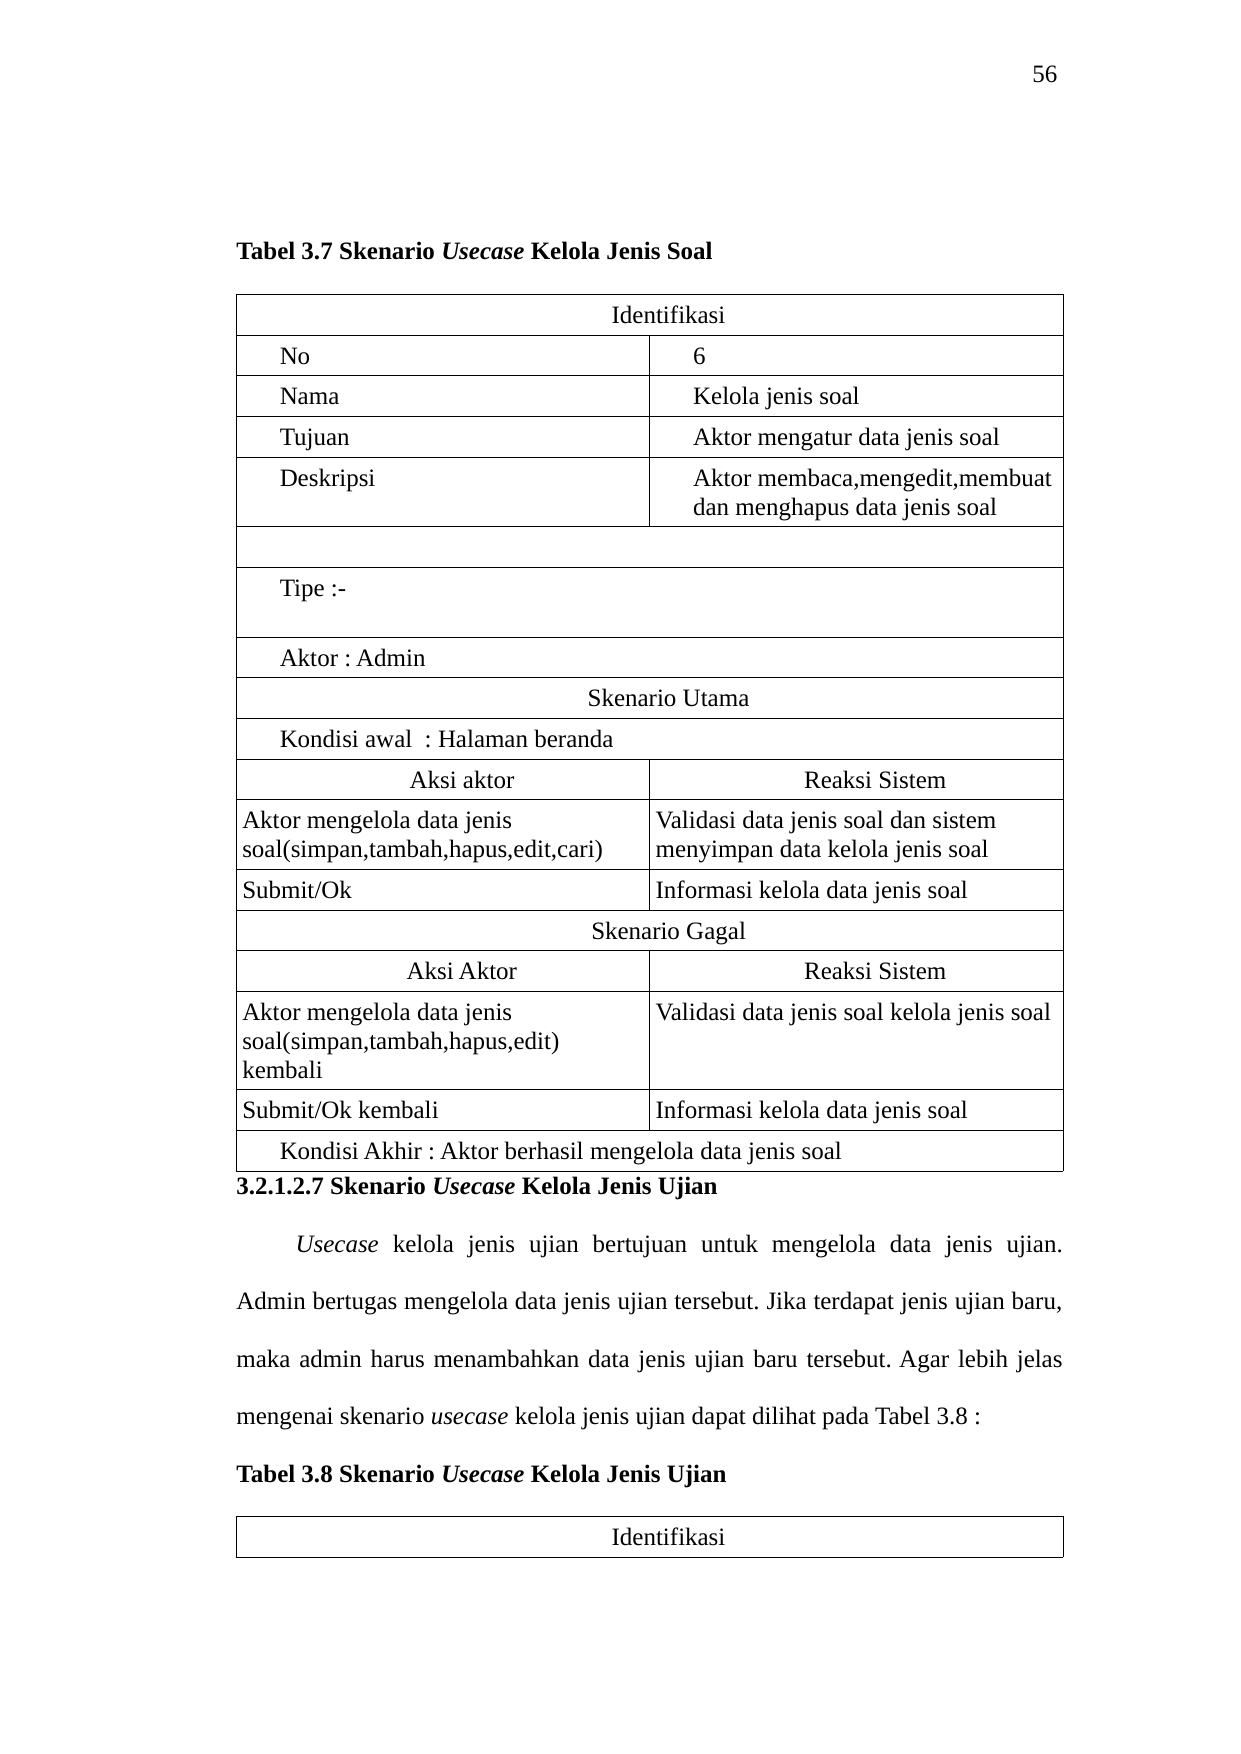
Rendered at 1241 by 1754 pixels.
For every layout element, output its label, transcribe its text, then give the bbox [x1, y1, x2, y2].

table_cell Aktor membaca,mengedit,membuat dan menghapus data jenis soal [650, 458, 1063, 526]
table_cell Reaksi Sistem [650, 951, 1063, 991]
table_cell Skenario Utama [237, 678, 1063, 718]
table_cell Tujuan [237, 417, 649, 457]
table_cell [237, 527, 1063, 567]
table_cell 6 [650, 336, 1063, 375]
table_header Identifikasi [237, 295, 1063, 334]
table_cell Aktor mengelola data jenis soal(simpan,tambah,hapus,edit,cari) [237, 800, 649, 869]
table_cell Informasi kelola data jenis soal [650, 1090, 1063, 1130]
table_cell Submit/Ok [237, 870, 649, 909]
table_cell Validasi data jenis soal dan sistem menyimpan data kelola jenis soal [650, 800, 1063, 869]
table_header Identifikasi [237, 1517, 1063, 1557]
table_cell No [237, 336, 649, 375]
table_cell Tipe :- [237, 568, 1063, 636]
table_cell Informasi kelola data jenis soal [650, 870, 1063, 909]
table_cell Kelola jenis soal [650, 376, 1063, 416]
table_cell Aktor mengelola data jenis soal(simpan,tambah,hapus,edit) kembali [237, 992, 649, 1089]
table_cell Kondisi Akhir : Aktor berhasil mengelola data jenis soal [237, 1131, 1063, 1171]
table_cell Nama [237, 376, 649, 416]
table_cell Skenario Gagal [237, 911, 1063, 950]
table_cell Validasi data jenis soal kelola jenis soal [650, 992, 1063, 1089]
table_cell Reaksi Sistem [650, 760, 1063, 799]
table_cell Deskripsi [237, 458, 649, 526]
subtitle 3.2.1.2.7 Skenario Usecase Kelola Jenis Ujian [236, 1172, 1063, 1200]
table_cell Aksi Aktor [237, 951, 649, 991]
text Usecase kelola jenis ujian bertujuan untuk mengelola data jenis ujian. Admin bertugas mengelola data jenis ujian tersebut. Jika terdapat jenis ujian baru, maka admin harus menambahkan data jenis ujian baru tersebut. Agar lebih jelas mengenai skenario usecase kelola jenis ujian dapat dilihat pada Tabel 3.8 : [236, 1229, 1063, 1430]
table_cell Aksi aktor [237, 760, 649, 799]
table_cell Aktor : Admin [237, 638, 1063, 677]
text Tabel 3.7 Skenario Usecase Kelola Jenis Soal [236, 236, 1063, 265]
text Tabel 3.8 Skenario Usecase Kelola Jenis Ujian [236, 1459, 1063, 1487]
table_cell Aktor mengatur data jenis soal [650, 417, 1063, 457]
table_cell Submit/Ok kembali [237, 1090, 649, 1130]
table_cell Kondisi awal : Halaman beranda [237, 719, 1063, 758]
